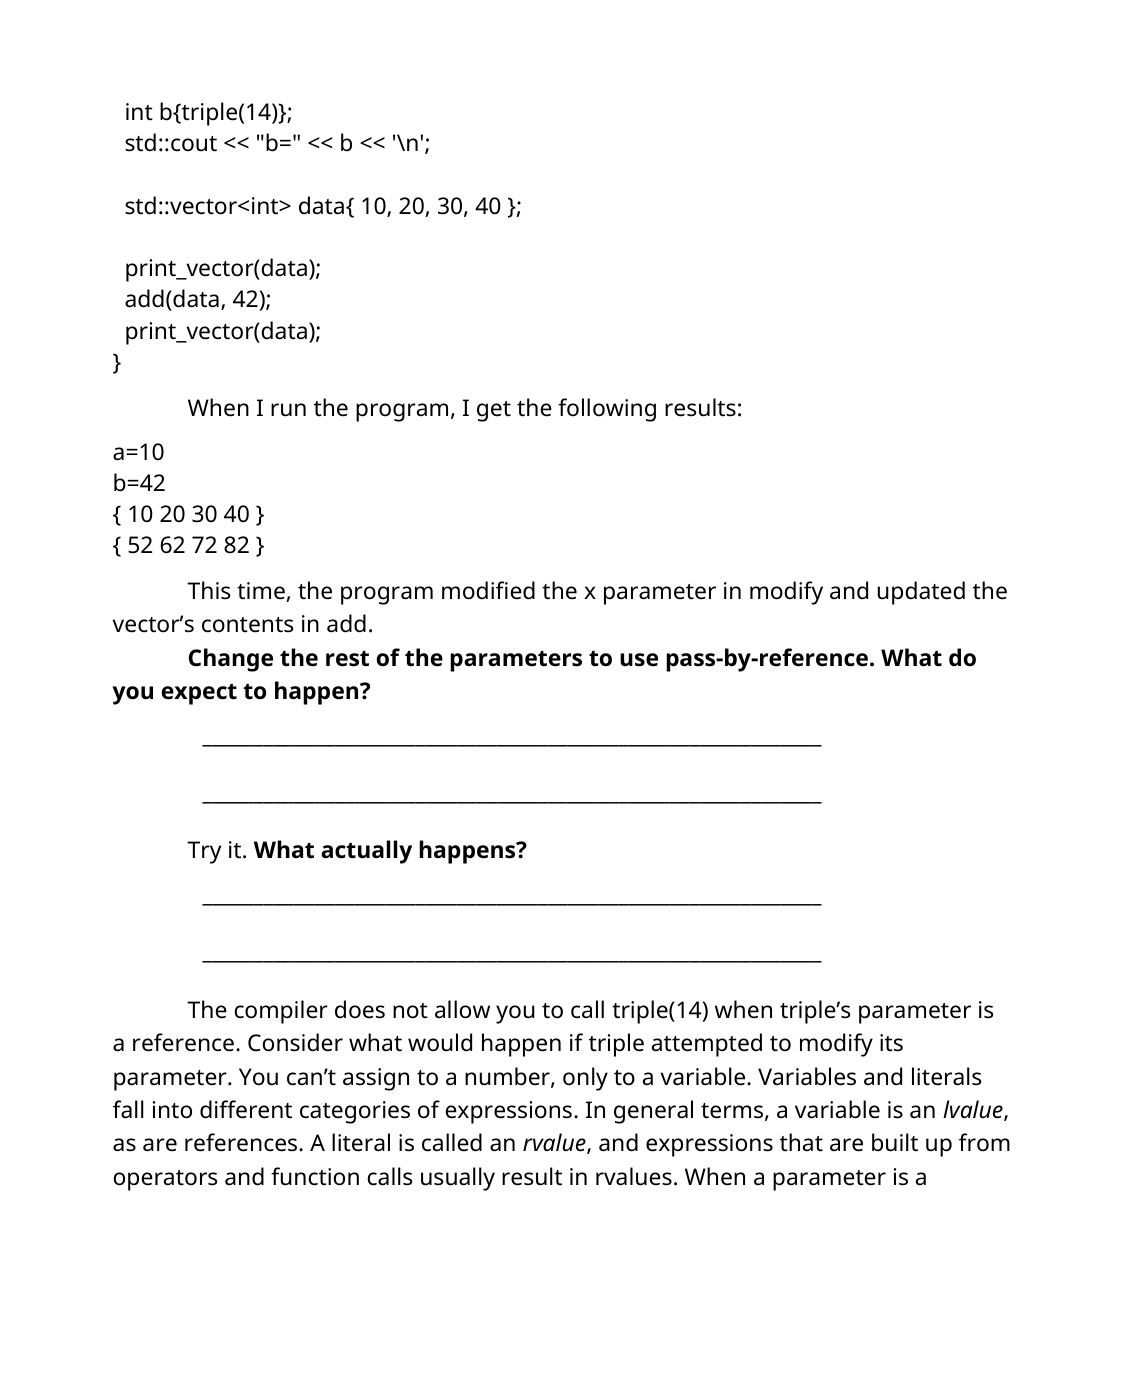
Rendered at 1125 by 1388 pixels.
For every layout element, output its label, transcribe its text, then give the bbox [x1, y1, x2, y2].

text add(data, 42); [112, 283, 1012, 315]
list _____________________________________________________________ [202, 719, 1012, 750]
text print_vector(data); [112, 315, 1012, 346]
text } [112, 346, 1012, 377]
text std::cout << "b=" << b << '\n'; [112, 127, 1012, 158]
text The compiler does not allow you to call triple(14) when triple’s parameter is a reference. Consider what would happen if triple attempted to modify its parameter. You can’t assign to a number, only to a variable. Variables and literals fall into different categories of expressions. In general terms, a variable is an lvalue, as are references. A literal is called an rvalue, and expressions that are built up from operators and function calls usually result in rvalues. When a parameter is a [112, 992, 1012, 1192]
list _____________________________________________________________ [202, 776, 1012, 807]
list _____________________________________________________________ [202, 878, 1012, 909]
text { 52 62 72 82 } [112, 529, 1012, 561]
text Change the rest of the parameters to use pass-by-reference. What do you expect to happen? [112, 640, 1012, 706]
text a=10 [112, 436, 1012, 467]
text int b{triple(14)}; [112, 96, 1012, 127]
text print_vector(data); [112, 252, 1012, 283]
text { 10 20 30 40 } [112, 498, 1012, 529]
text When I run the program, I get the following results: [112, 390, 1012, 423]
list _____________________________________________________________ [202, 935, 1012, 966]
text b=42 [112, 467, 1012, 498]
text This time, the program modified the x parameter in modify and updated the vector’s contents in add. [112, 573, 1012, 640]
text std::vector<int> data{ 10, 20, 30, 40 }; [112, 190, 1012, 221]
text Try it. What actually happens? [112, 832, 1012, 866]
